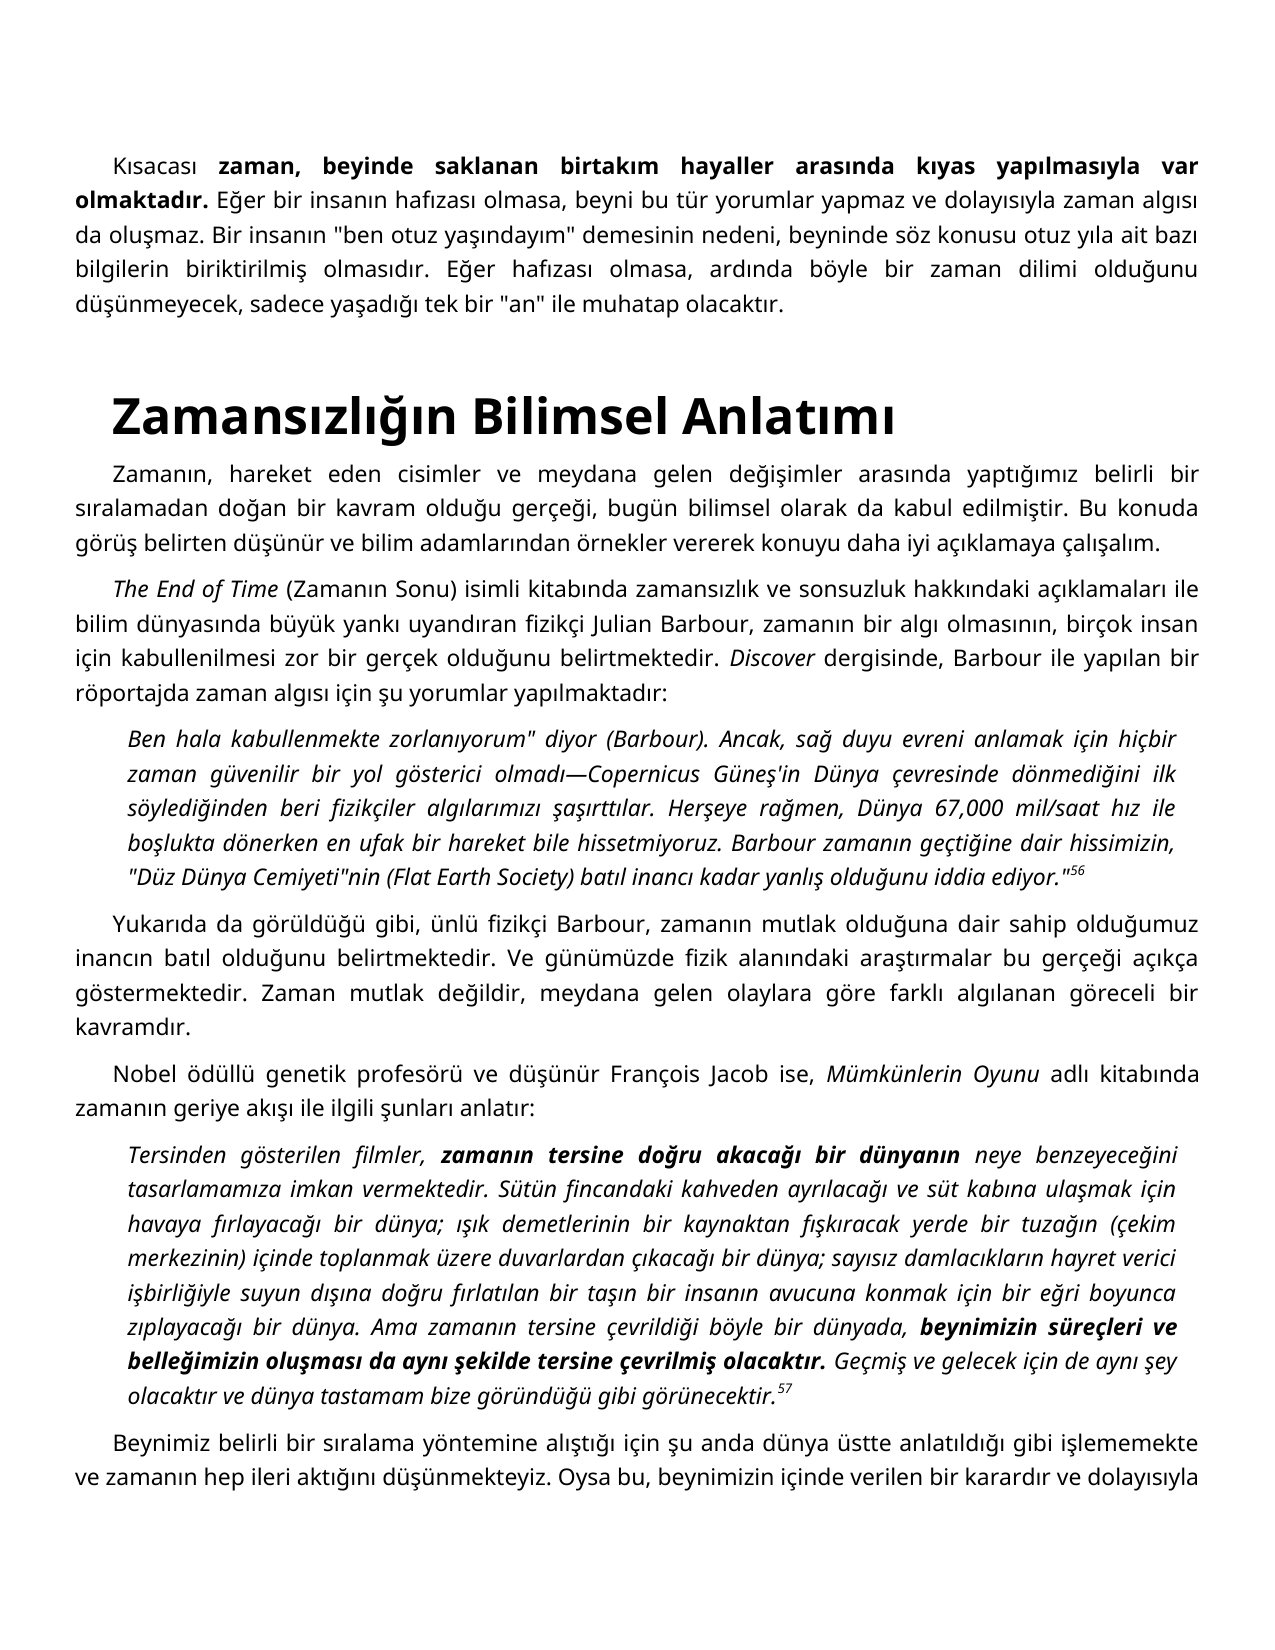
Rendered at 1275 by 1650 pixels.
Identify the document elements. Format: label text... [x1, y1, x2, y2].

text Beynimiz belirli bir sıralama yöntemine alıştığı için şu anda dünya üstte anlatıldığı gibi işlememekte ve zamanın hep ileri aktığını düşünmekteyiz. Oysa bu, beynimizin içinde verilen bir karardır ve dolayısıyla [75, 1426, 1200, 1492]
text Kısacası zaman, beyinde saklanan birtakım hayaller arasında kıyas yapılmasıyla var olmaktadır. Eğer bir insanın hafızası olmasa, beyni bu tür yorumlar yapmaz ve dolayısıyla zaman algısı da oluşmaz. Bir insanın "ben otuz yaşındayım" demesinin nedeni, beyninde söz konusu otuz yıla ait bazı bilgilerin biriktirilmiş olmasıdır. Eğer hafızası olmasa, ardında böyle bir zaman dilimi olduğunu düşünmeyecek, sadece yaşadığı tek bir "an" ile muhatap olacaktır. [75, 150, 1200, 319]
text Zamanın, hareket eden cisimler ve meydana gelen değişimler arasında yaptığımız belirli bir sıralamadan doğan bir kavram olduğu gerçeği, bugün bilimsel olarak da kabul edilmiştir. Bu konuda görüş belirten düşünür ve bilim adamlarından örnekler vererek konuyu daha iyi açıklamaya çalışalım. [75, 458, 1200, 558]
subtitle Zamansızlığın Bilimsel Anlatımı [112, 381, 1200, 449]
text The End of Time (Zamanın Sonu) isimli kitabında zamansızlık ve sonsuzluk hakkındaki açıklamaları ile bilim dünyasında büyük yankı uyandıran fizikçi Julian Barbour, zamanın bir algı olmasının, birçok insan için kabullenilmesi zor bir gerçek olduğunu belirtmektedir. Discover dergisinde, Barbour ile yapılan bir röportajda zaman algısı için şu yorumlar yapılmaktadır: [75, 573, 1200, 708]
text Tersinden gösterilen filmler, zamanın tersine doğru akacağı bir dünyanın neye benzeyeceğini tasarlamamıza imkan vermektedir. Sütün fincandaki kahveden ayrılacağı ve süt kabına ulaşmak için havaya fırlayacağı bir dünya; ışık demetlerinin bir kaynaktan fışkıracak yerde bir tuzağın (çekim merkezinin) içinde toplanmak üzere duvarlardan çıkacağı bir dünya; sayısız damlacıkların hayret verici işbirliğiyle suyun dışına doğru fırlatılan bir taşın bir insanın avucuna konmak için bir eğri boyunca zıplayacağı bir dünya. Ama zamanın tersine çevrildiği böyle bir dünyada, beynimizin süreçleri ve belleğimizin oluşması da aynı şekilde tersine çevrilmiş olacaktır. Geçmiş ve gelecek için de aynı şey olacaktır ve dünya tastamam bize göründüğü gibi görünecektir.57 [127, 1139, 1177, 1411]
text Ben hala kabullenmekte zorlanıyorum" diyor (Barbour). Ancak, sağ duyu evreni anlamak için hiçbir zaman güvenilir bir yol gösterici olmadı—Copernicus Güneş'in Dünya çevresinde dönmediğini ilk söylediğinden beri fizikçiler algılarımızı şaşırttılar. Herşeye rağmen, Dünya 67,000 mil/saat hız ile boşlukta dönerken en ufak bir hareket bile hissetmiyoruz. Barbour zamanın geçtiğine dair hissimizin, "Düz Dünya Cemiyeti"nin (Flat Earth Society) batıl inancı kadar yanlış olduğunu iddia ediyor."56 [127, 723, 1177, 892]
text Nobel ödüllü genetik profesörü ve düşünür François Jacob ise, Mümkünlerin Oyunu adlı kitabında zamanın geriye akışı ile ilgili şunları anlatır: [75, 1058, 1200, 1123]
text Yukarıda da görüldüğü gibi, ünlü fizikçi Barbour, zamanın mutlak olduğuna dair sahip olduğumuz inancın batıl olduğunu belirtmektedir. Ve günümüzde fizik alanındaki araştırmalar bu gerçeği açıkça göstermektedir. Zaman mutlak değildir, meydana gelen olaylara göre farklı algılanan göreceli bir kavramdır. [75, 908, 1200, 1042]
